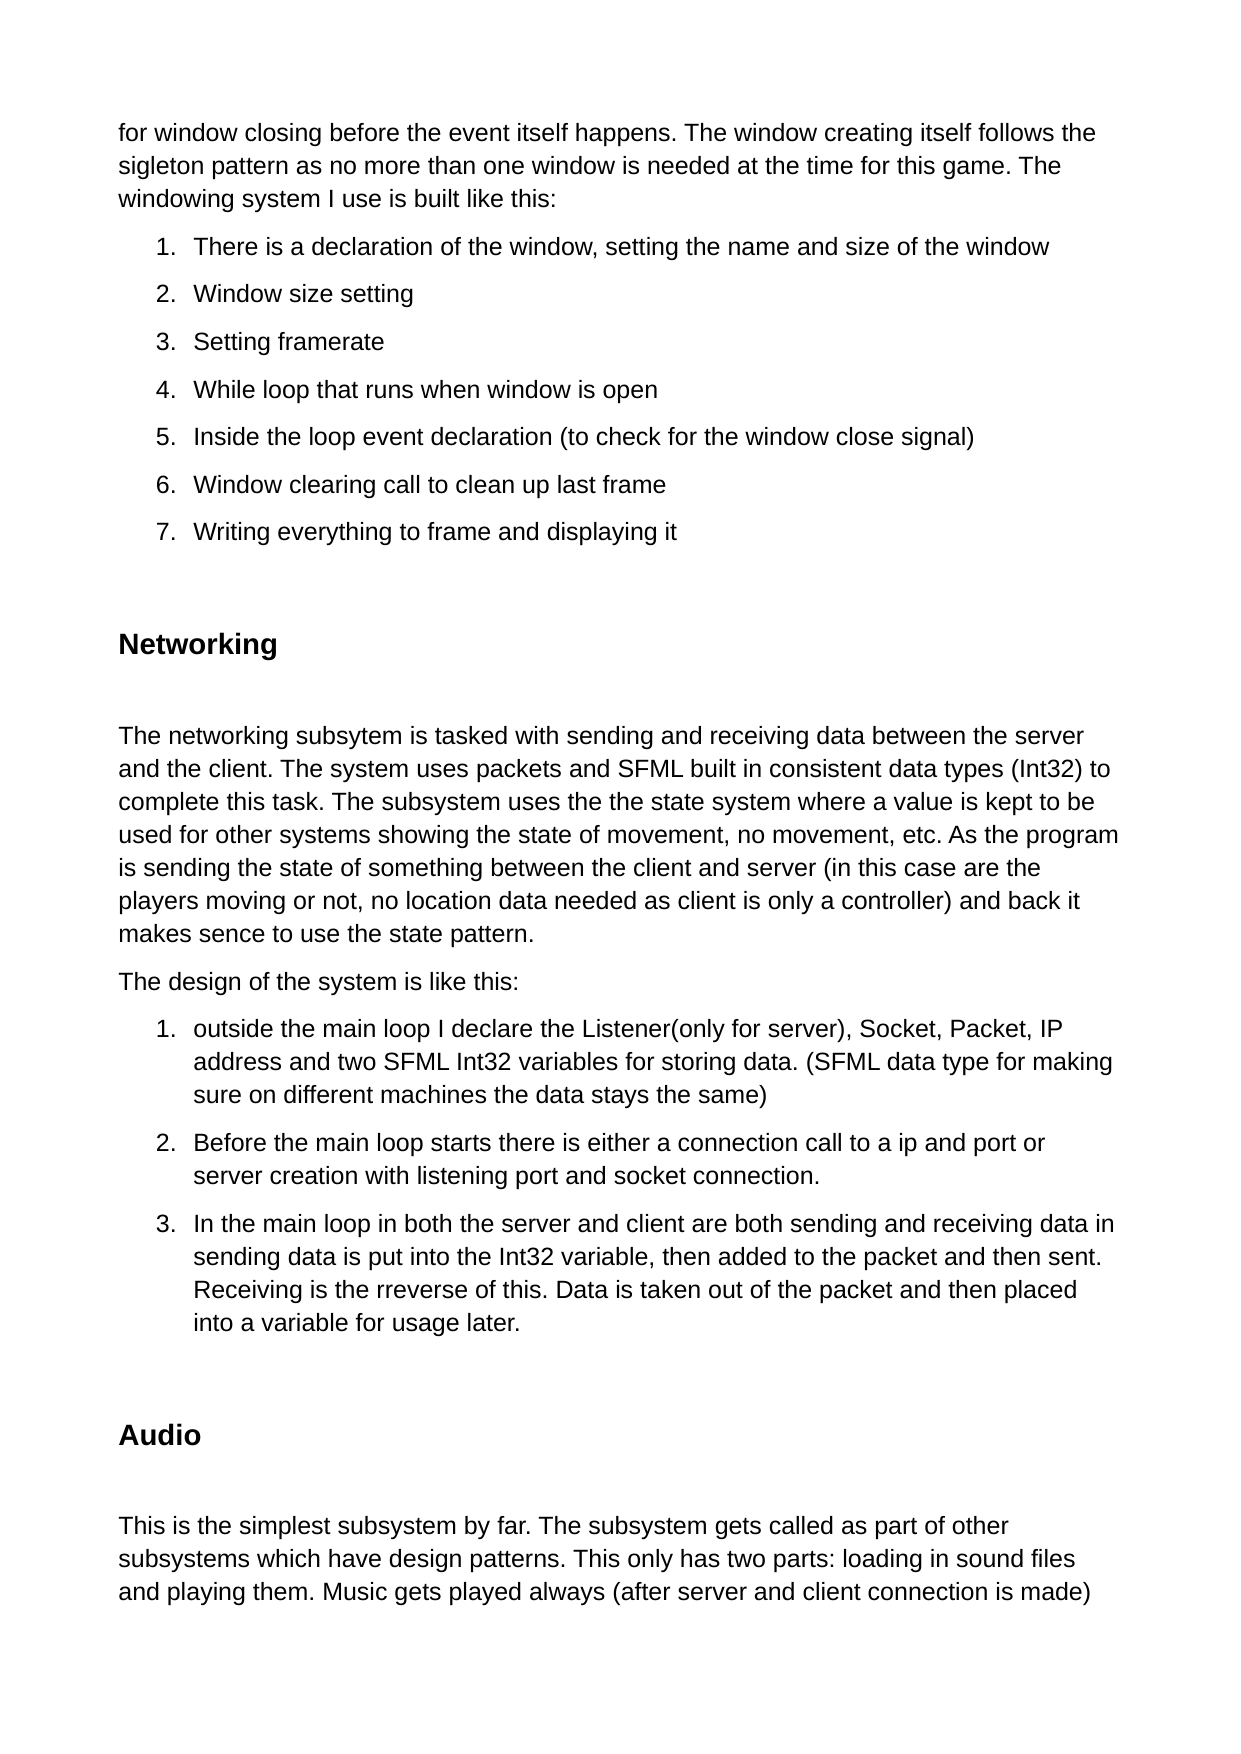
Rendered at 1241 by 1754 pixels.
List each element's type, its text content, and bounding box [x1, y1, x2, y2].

list Writing everything to frame and displaying it [156, 517, 1122, 546]
list Setting framerate [156, 327, 1122, 356]
subtitle Networking [118, 627, 1122, 661]
list There is a declaration of the window, setting the name and size of the window [156, 232, 1122, 261]
text for window closing before the event itself happens. The window creating itself follows the sigleton pattern as no more than one window is needed at the time for this game. The windowing system I use is built like this: [118, 118, 1122, 213]
list While loop that runs when window is open [156, 374, 1122, 403]
list Window clearing call to clean up last frame [156, 470, 1122, 498]
text The networking subsytem is tasked with sending and receiving data between the server and the client. The system uses packets and SFML built in consistent data types (Int32) to complete this task. The subsystem uses the the state system where a value is kept to be used for other systems showing the state of movement, no movement, etc. As the program is sending the state of something between the client and server (in this case are the players moving or not, no location data needed as client is only a controller) and back it makes sence to use the state pattern. [118, 721, 1122, 948]
list Inside the loop event declaration (to check for the window close signal) [156, 422, 1122, 451]
list outside the main loop I declare the Listener(only for server), Socket, Packet, IP address and two SFML Int32 variables for storing data. (SFML data type for making sure on different machines the data stays the same) [156, 1014, 1122, 1109]
list Before the main loop starts there is either a connection call to a ip and port or server creation with listening port and socket connection. [156, 1128, 1122, 1190]
list Window size setting [156, 279, 1122, 308]
text This is the simplest subsystem by far. The subsystem gets called as part of other subsystems which have design patterns. This only has two parts: loading in sound files and playing them. Music gets played always (after server and client connection is made) [118, 1511, 1122, 1606]
list In the main loop in both the server and client are both sending and receiving data in sending data is put into the Int32 variable, then added to the packet and then sent. Receiving is the rreverse of this. Data is taken out of the packet and then placed into a variable for usage later. [156, 1209, 1122, 1336]
subtitle Audio [118, 1417, 1122, 1451]
text The design of the system is like this: [118, 967, 1122, 996]
